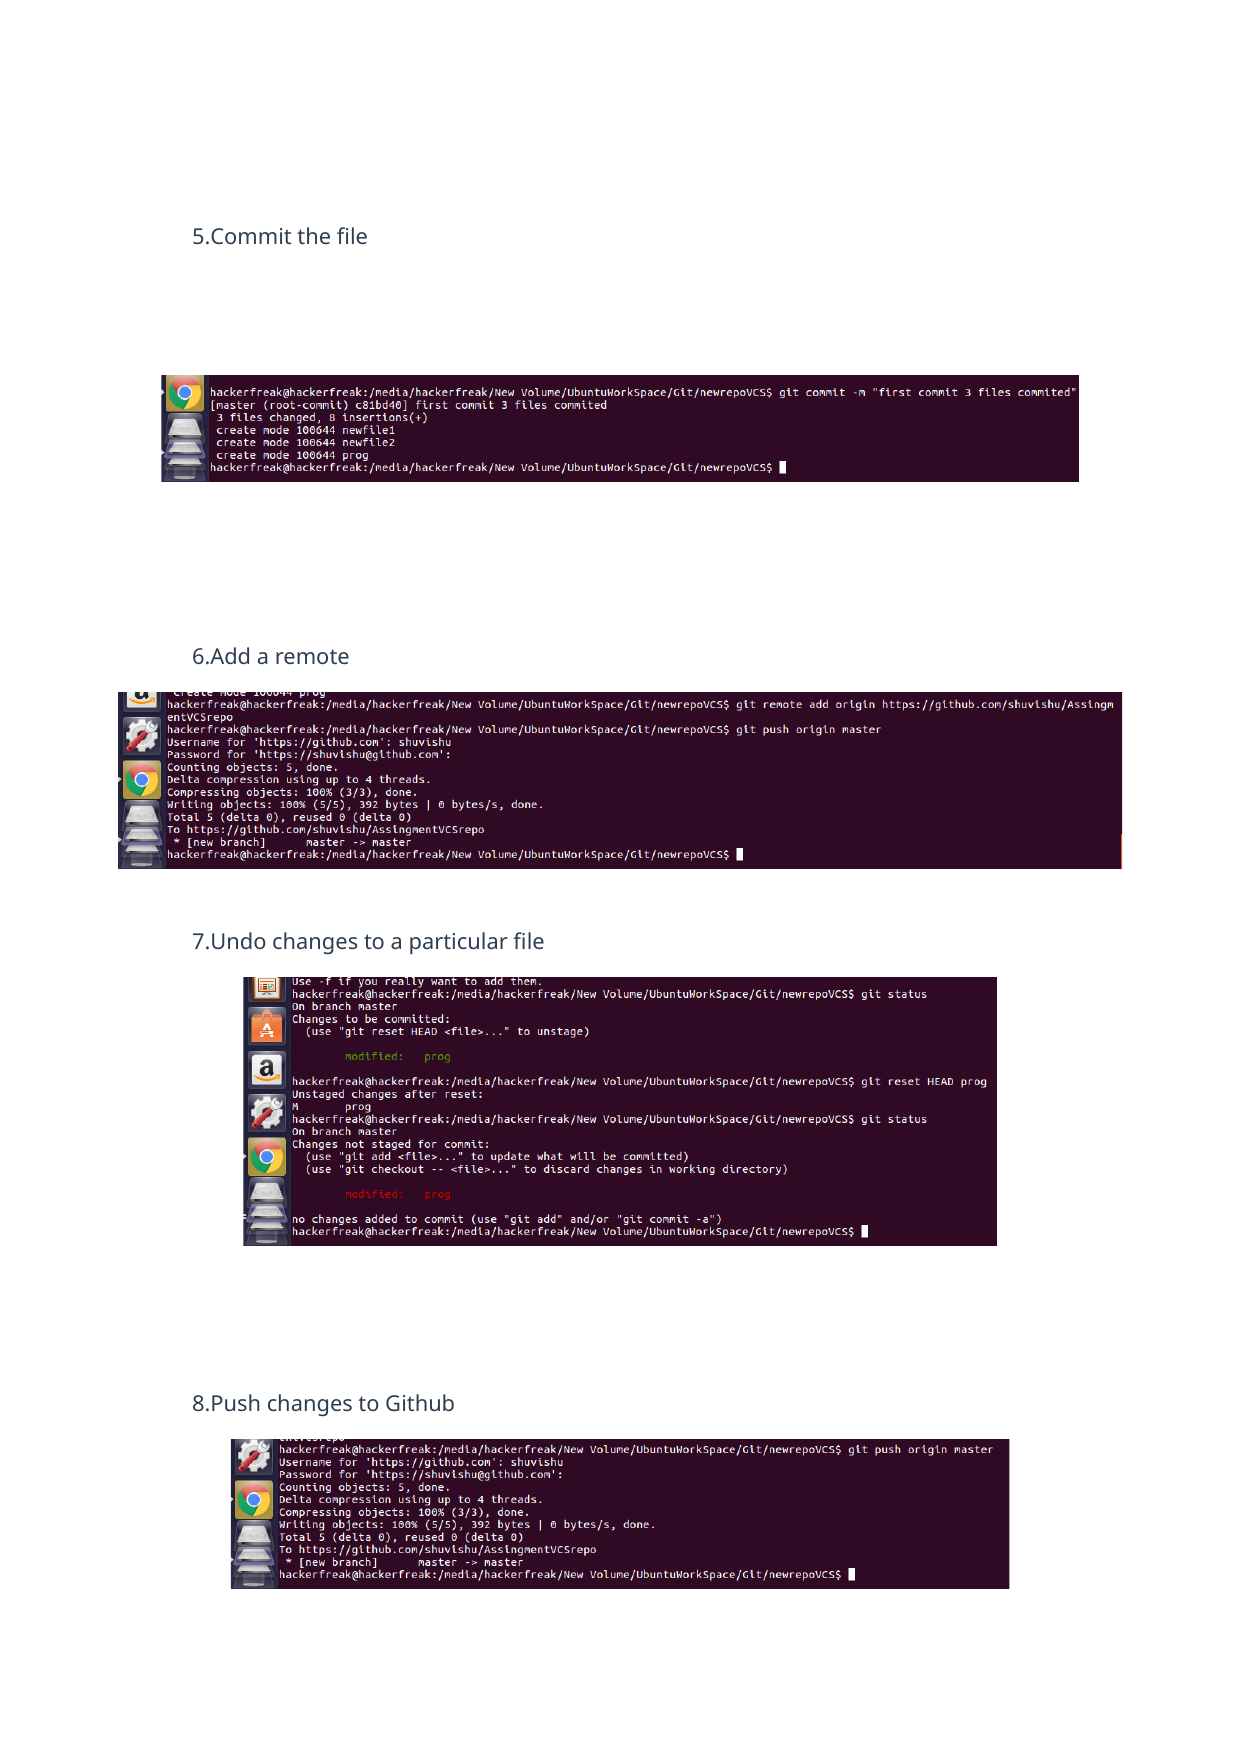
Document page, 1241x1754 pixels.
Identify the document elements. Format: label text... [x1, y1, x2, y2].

list Undo changes to a particular file [118, 926, 1122, 956]
picture [243, 977, 997, 1246]
list Commit the file [118, 221, 1122, 251]
list Push changes to Github [118, 1388, 1122, 1418]
list Add a remote [118, 641, 1122, 671]
